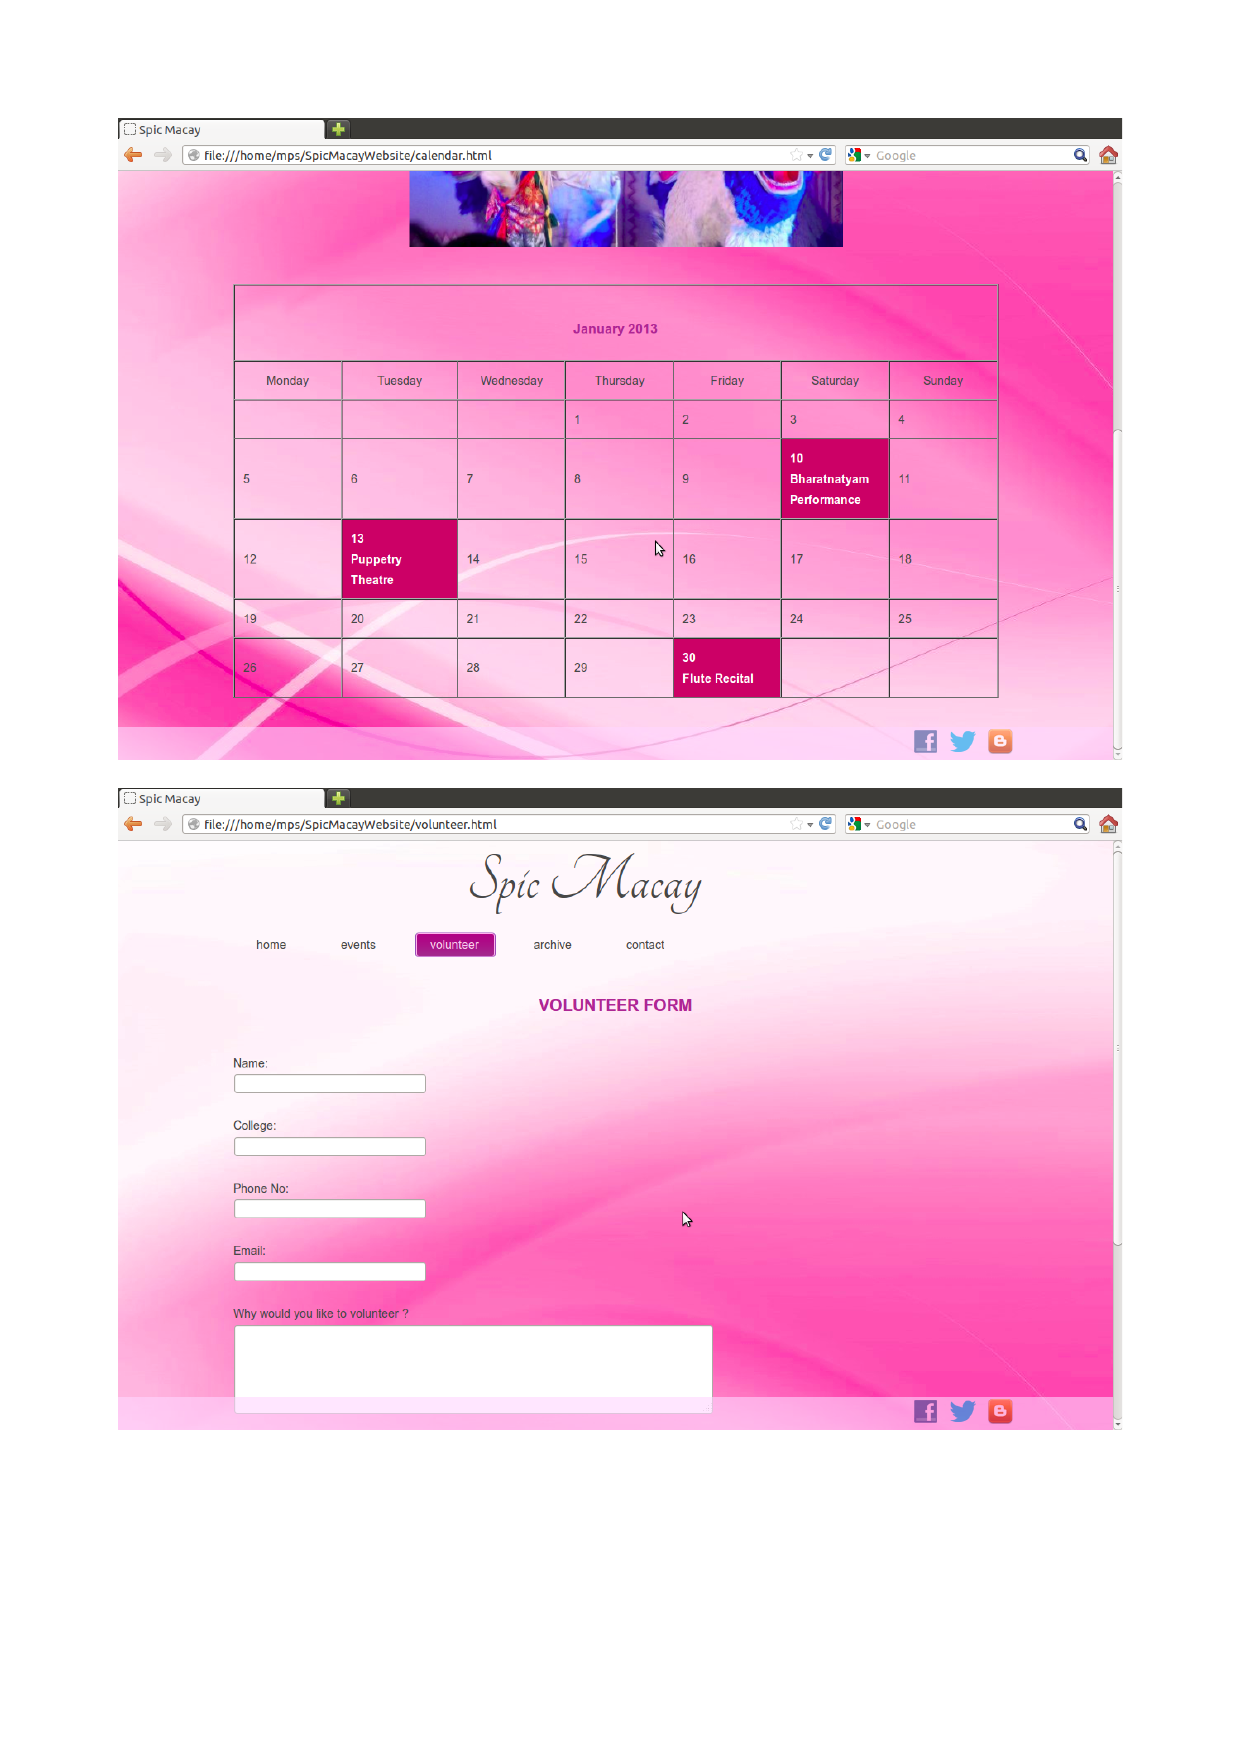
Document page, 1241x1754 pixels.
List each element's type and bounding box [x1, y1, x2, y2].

picture [118, 118, 1123, 760]
picture [118, 788, 1123, 1430]
